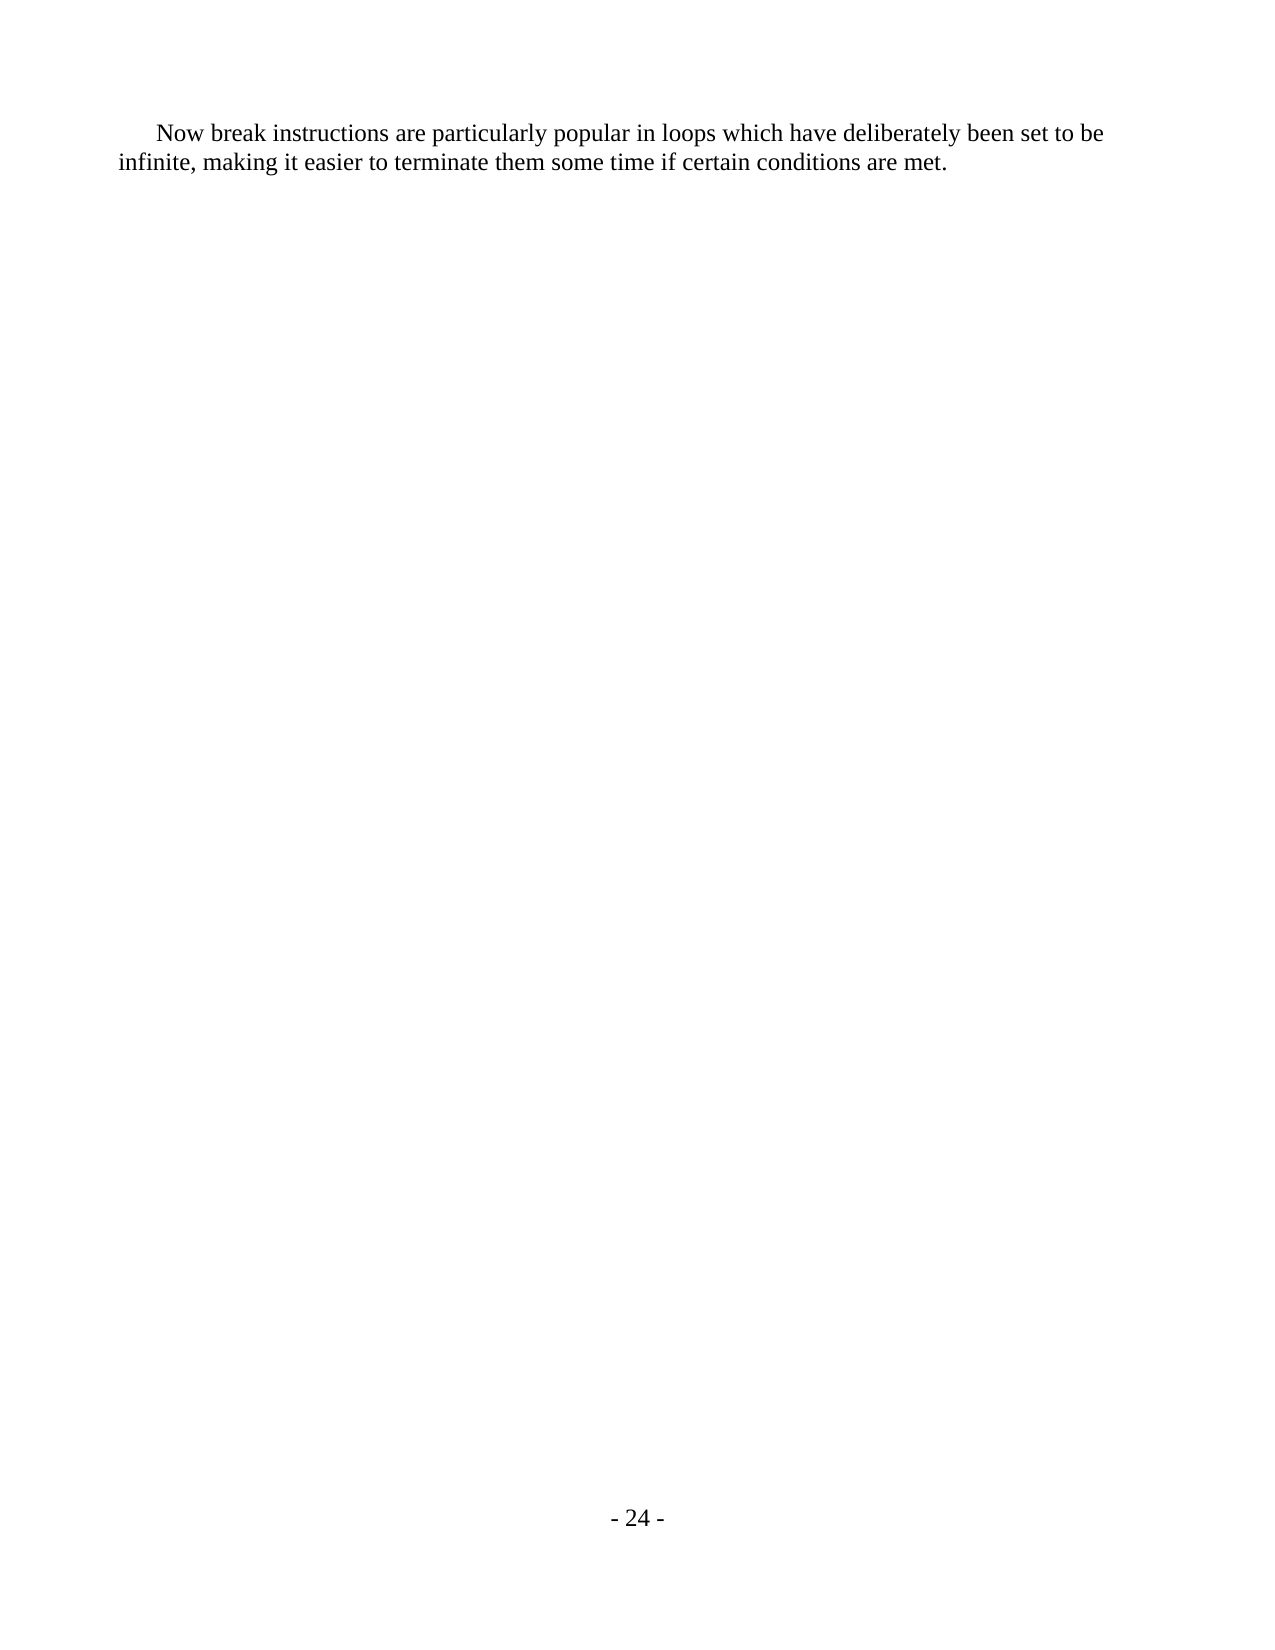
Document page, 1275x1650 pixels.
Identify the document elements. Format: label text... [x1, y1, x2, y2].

text Now break instructions are particularly popular in loops which have deliberately been set to be infinite, making it easier to terminate them some time if certain conditions are met. [118, 118, 1157, 176]
